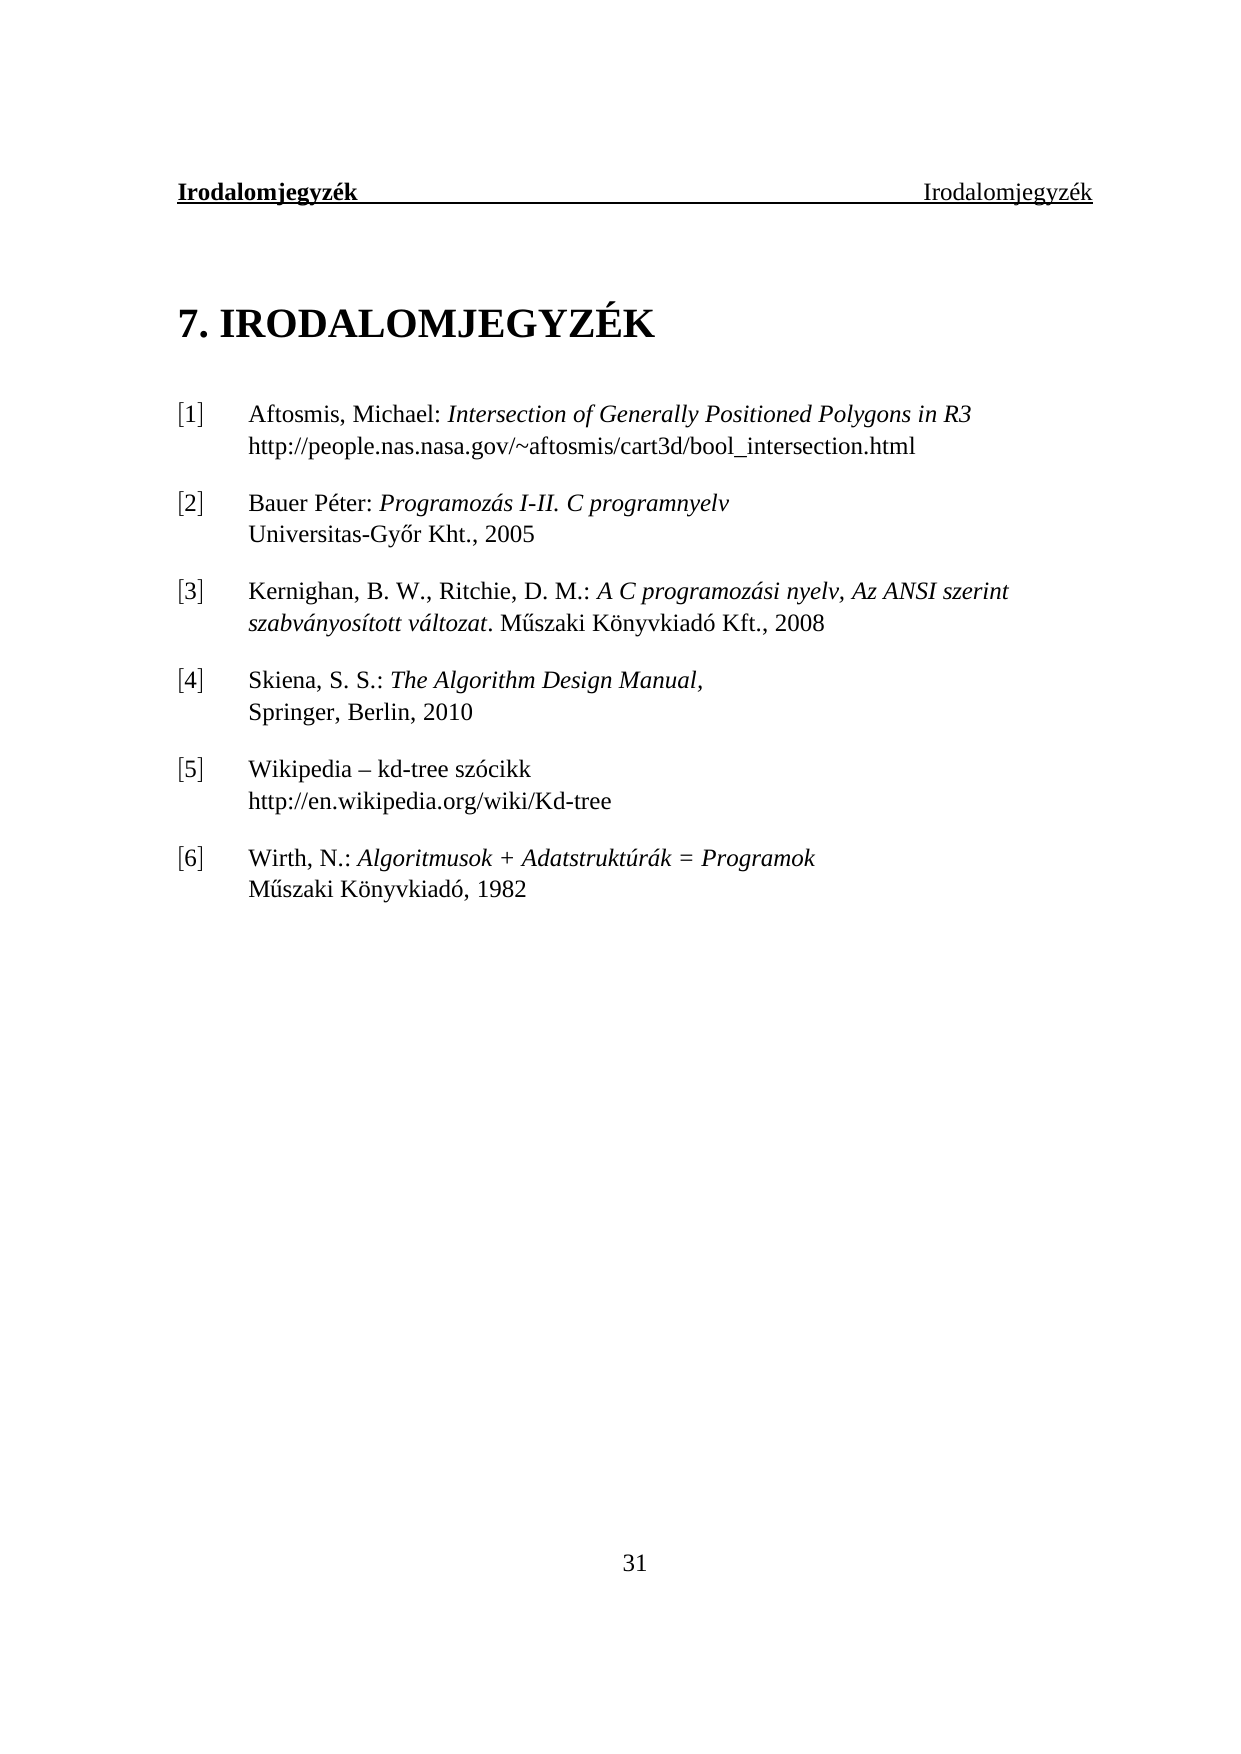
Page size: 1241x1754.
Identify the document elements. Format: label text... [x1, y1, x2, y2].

list Bauer Péter: Programozás I-II. C programnyelv Universitas-Győr Kht., 2005 [177, 487, 1093, 548]
list Aftosmis, Michael: Intersection of Generally Positioned Polygons in R3 http://people.nas.nasa.gov/~aftosmis/cart3d/bool_intersection.html [177, 399, 1093, 459]
list Kernighan, B. W., Ritchie, D. M.: A C programozási nyelv, Az ANSI szerint szabványosított változat. Műszaki Könyvkiadó Kft., 2008 [177, 576, 1093, 637]
list Wirth, N.: Algoritmusok + Adatstruktúrák = Programok Műszaki Könyvkiadó, 1982 [177, 842, 1093, 903]
list Skiena, S. S.: The Algorithm Design Manual, Springer, Berlin, 2010 [177, 665, 1093, 726]
subtitle Irodalomjegyzék [177, 298, 1093, 346]
list Wikipedia – kd-tree szócikk http://en.wikipedia.org/wiki/Kd-tree [177, 754, 1093, 814]
